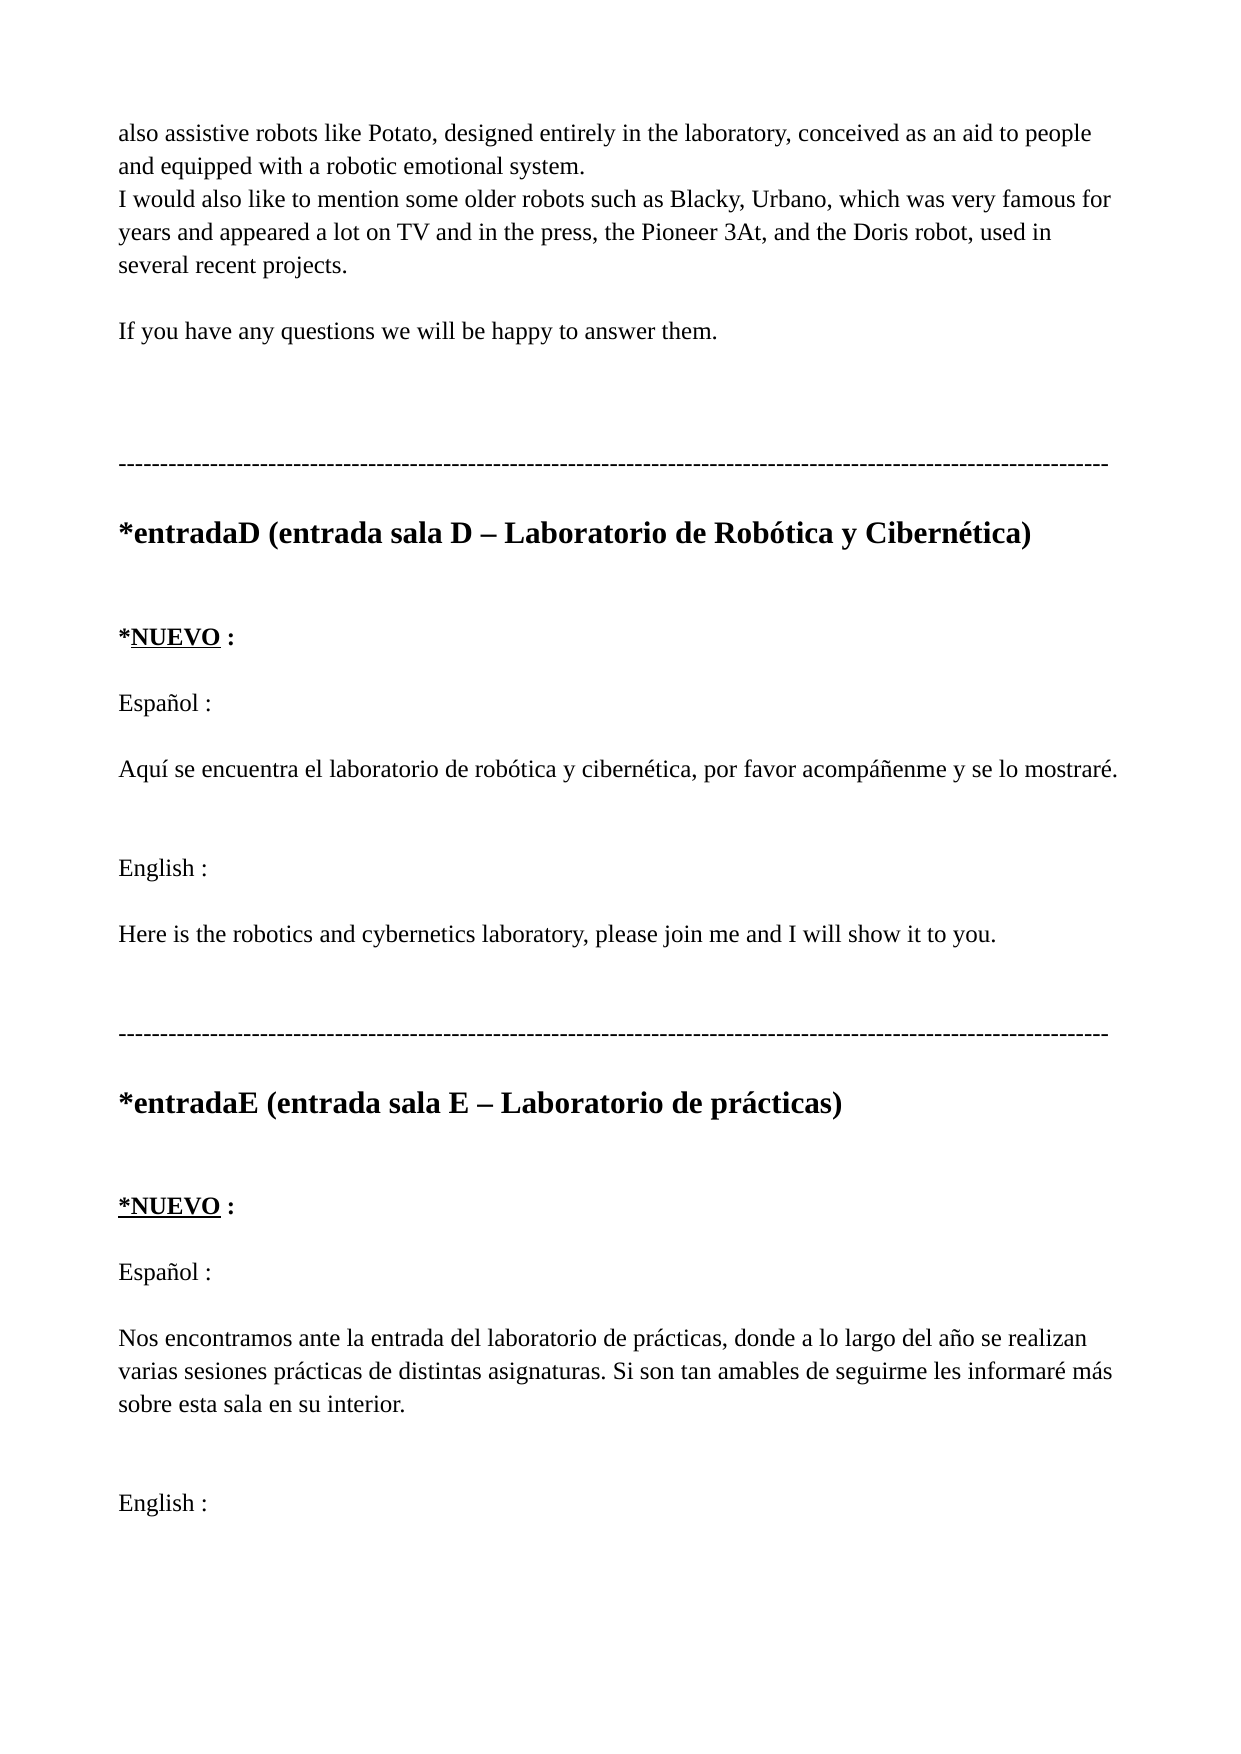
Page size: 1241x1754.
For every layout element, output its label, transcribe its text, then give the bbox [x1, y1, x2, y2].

text Here is the robotics and cybernetics laboratory, please join me and I will show it to you. [118, 919, 1122, 948]
text Español : [118, 1257, 1122, 1286]
text If you have any questions we will be happy to answer them. [118, 316, 1122, 345]
text English : [118, 1488, 1122, 1517]
text English : [118, 853, 1122, 882]
text Aquí se encuentra el laboratorio de robótica y cibernética, por favor acompáñenme y se lo mostraré. [118, 754, 1122, 782]
text ----------------------------------------------------------------------------------------------------------------------- [118, 448, 1122, 477]
text Nos encontramos ante la entrada del laboratorio de prácticas, donde a lo largo del año se realizan varias sesiones prácticas de distintas asignaturas. Si son tan amables de seguirme les informaré más sobre esta sala en su interior. [118, 1323, 1122, 1418]
text Español : [118, 688, 1122, 716]
text ----------------------------------------------------------------------------------------------------------------------- [118, 1018, 1122, 1047]
text also assistive robots like Potato, designed entirely in the laboratory, conceived as an aid to people and equipped with a robotic emotional system. [118, 118, 1122, 180]
text *NUEVO : [118, 622, 1122, 650]
text *entradaD (entrada sala D – Laboratorio de Robótica y Cibernética) [118, 514, 1122, 550]
text I would also like to mention some older robots such as Blacky, Urbano, which was very famous for years and appeared a lot on TV and in the press, the Pioneer 3At, and the Doris robot, used in several recent projects. [118, 184, 1122, 279]
text *NUEVO : [118, 1191, 1122, 1220]
text *entradaE (entrada sala E – Laboratorio de prácticas) [118, 1084, 1122, 1120]
